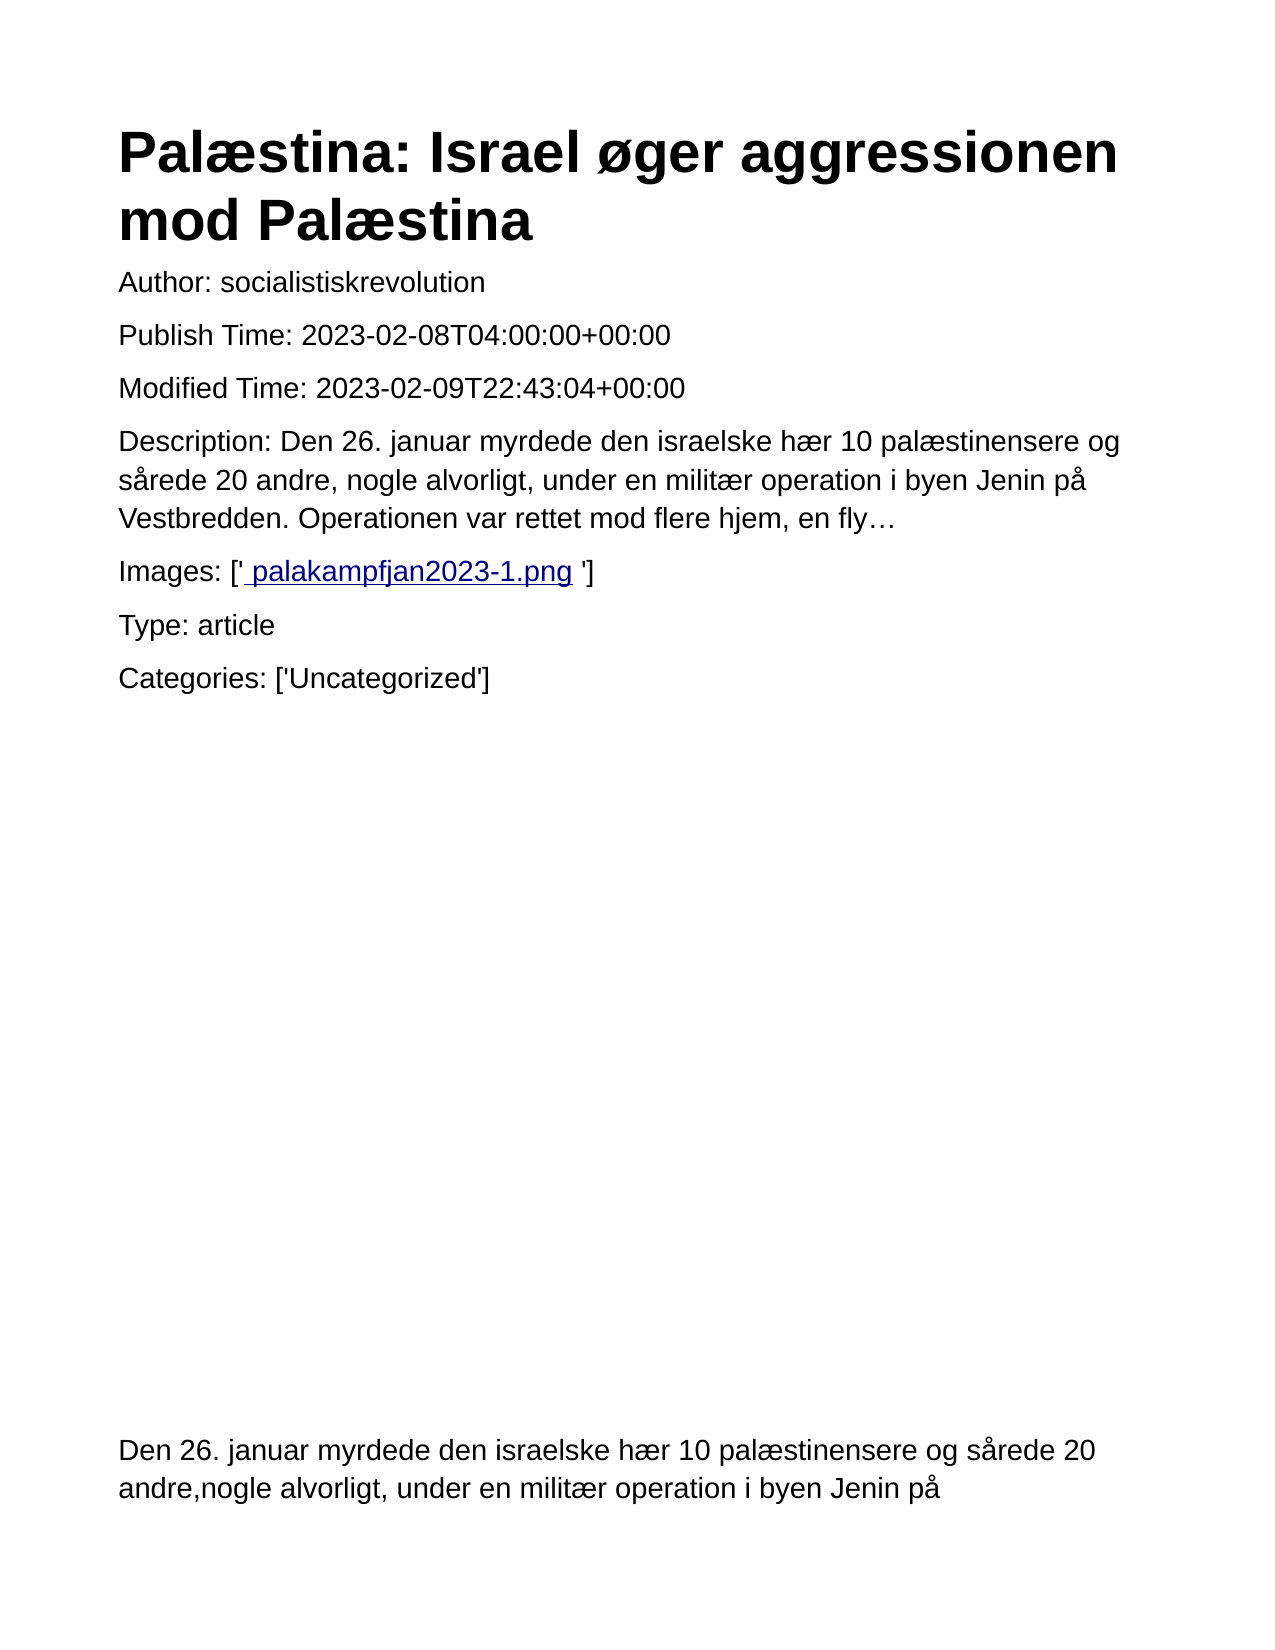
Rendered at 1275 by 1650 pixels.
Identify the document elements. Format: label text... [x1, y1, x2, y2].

text Type: article [118, 607, 1157, 641]
text Categories: ['Uncategorized'] [118, 661, 1157, 694]
text Modified Time: 2023-02-09T22:43:04+00:00 [118, 371, 1157, 404]
text Description: Den 26. januar myrdede den israelske hær 10 palæstinensere og sårede 20 andre, nogle alvorligt, under en militær operation i byen Jenin på Vestbredden. Operationen var rettet mod flere hjem, en fly… [118, 424, 1157, 535]
text Images: [' palakampfjan2023-1.png '] [118, 554, 1157, 588]
text Den 26. januar myrdede den israelske hær 10 palæstinensere og sårede 20 andre,nogle alvorligt, under en militær operation i byen Jenin på [118, 1433, 1157, 1505]
subtitle Palæstina: Israel øger aggressionen mod Palæstina [118, 118, 1157, 252]
text Publish Time: 2023-02-08T04:00:00+00:00 [118, 318, 1157, 351]
text Author: socialistiskrevolution [118, 265, 1157, 298]
